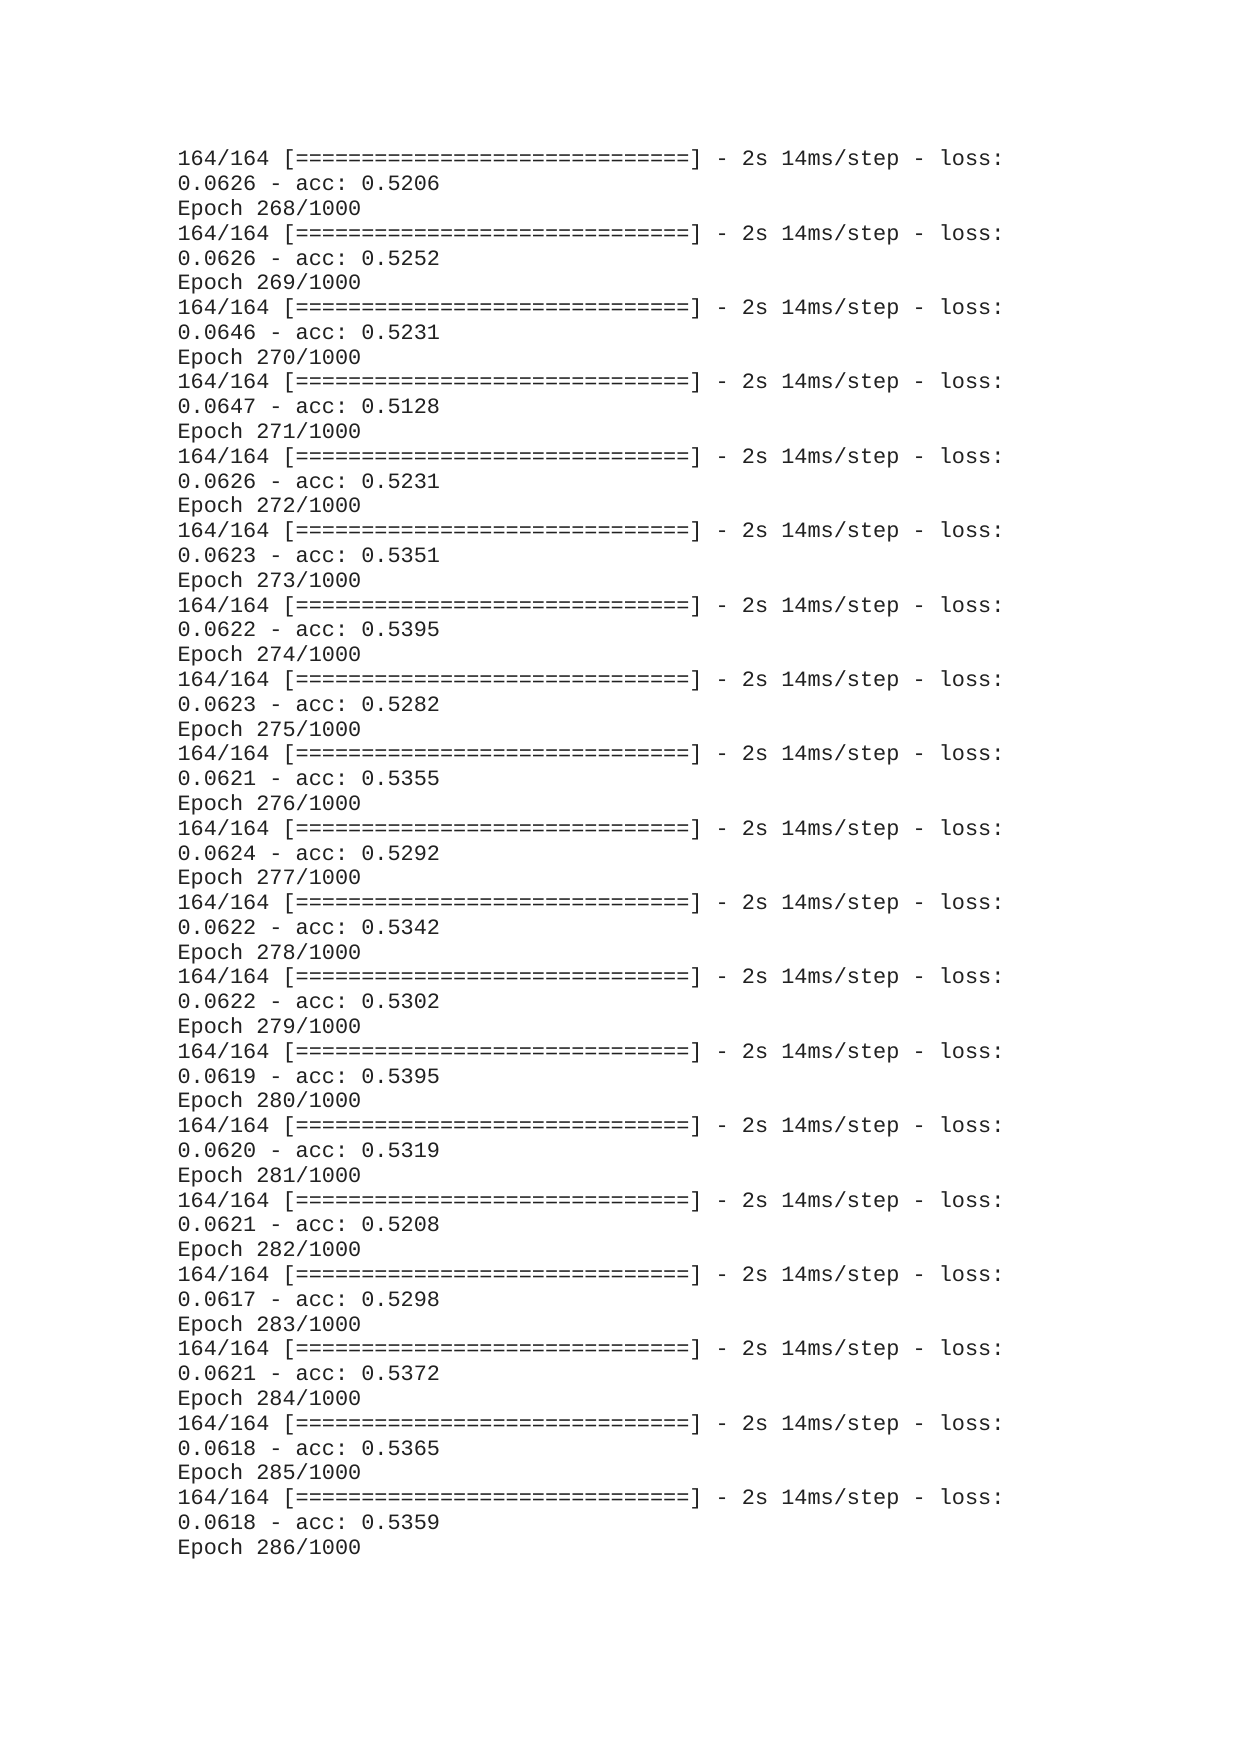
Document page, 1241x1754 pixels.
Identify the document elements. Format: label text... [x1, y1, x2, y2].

text 164/164 [==============================] - 2s 14ms/step - loss: 0.0617 - acc: 0.5298 [177, 1263, 1063, 1313]
text Epoch 274/1000 [177, 643, 1063, 668]
text 164/164 [==============================] - 2s 14ms/step - loss: 0.0621 - acc: 0.5355 [177, 743, 1063, 792]
text Epoch 276/1000 [177, 792, 1063, 817]
text Epoch 273/1000 [177, 569, 1063, 594]
text 164/164 [==============================] - 2s 14ms/step - loss: 0.0626 - acc: 0.5252 [177, 222, 1063, 272]
text 164/164 [==============================] - 2s 14ms/step - loss: 0.0646 - acc: 0.5231 [177, 296, 1063, 346]
text 164/164 [==============================] - 2s 14ms/step - loss: 0.0623 - acc: 0.5351 [177, 519, 1063, 569]
text Epoch 285/1000 [177, 1462, 1063, 1486]
text Epoch 282/1000 [177, 1238, 1063, 1263]
text 164/164 [==============================] - 2s 14ms/step - loss: 0.0626 - acc: 0.5206 [177, 148, 1063, 197]
text Epoch 279/1000 [177, 1015, 1063, 1040]
text Epoch 272/1000 [177, 495, 1063, 519]
text 164/164 [==============================] - 2s 14ms/step - loss: 0.0622 - acc: 0.5342 [177, 891, 1063, 941]
text 164/164 [==============================] - 2s 14ms/step - loss: 0.0647 - acc: 0.5128 [177, 371, 1063, 420]
text Epoch 284/1000 [177, 1387, 1063, 1412]
text 164/164 [==============================] - 2s 14ms/step - loss: 0.0620 - acc: 0.5319 [177, 1114, 1063, 1164]
text 164/164 [==============================] - 2s 14ms/step - loss: 0.0626 - acc: 0.5231 [177, 445, 1063, 495]
text 164/164 [==============================] - 2s 14ms/step - loss: 0.0618 - acc: 0.5359 [177, 1486, 1063, 1536]
text 164/164 [==============================] - 2s 14ms/step - loss: 0.0621 - acc: 0.5208 [177, 1189, 1063, 1238]
text Epoch 278/1000 [177, 941, 1063, 966]
text Epoch 281/1000 [177, 1164, 1063, 1189]
text Epoch 280/1000 [177, 1090, 1063, 1114]
text Epoch 270/1000 [177, 346, 1063, 371]
text Epoch 277/1000 [177, 867, 1063, 891]
text Epoch 286/1000 [177, 1536, 1063, 1561]
text Epoch 269/1000 [177, 272, 1063, 296]
text 164/164 [==============================] - 2s 14ms/step - loss: 0.0619 - acc: 0.5395 [177, 1040, 1063, 1090]
text Epoch 268/1000 [177, 197, 1063, 222]
text Epoch 283/1000 [177, 1313, 1063, 1338]
text 164/164 [==============================] - 2s 14ms/step - loss: 0.0622 - acc: 0.5302 [177, 966, 1063, 1015]
text 164/164 [==============================] - 2s 14ms/step - loss: 0.0618 - acc: 0.5365 [177, 1412, 1063, 1462]
text 164/164 [==============================] - 2s 14ms/step - loss: 0.0622 - acc: 0.5395 [177, 594, 1063, 643]
text Epoch 275/1000 [177, 718, 1063, 743]
text 164/164 [==============================] - 2s 14ms/step - loss: 0.0624 - acc: 0.5292 [177, 817, 1063, 867]
text Epoch 271/1000 [177, 420, 1063, 445]
text 164/164 [==============================] - 2s 14ms/step - loss: 0.0621 - acc: 0.5372 [177, 1338, 1063, 1387]
text 164/164 [==============================] - 2s 14ms/step - loss: 0.0623 - acc: 0.5282 [177, 668, 1063, 718]
